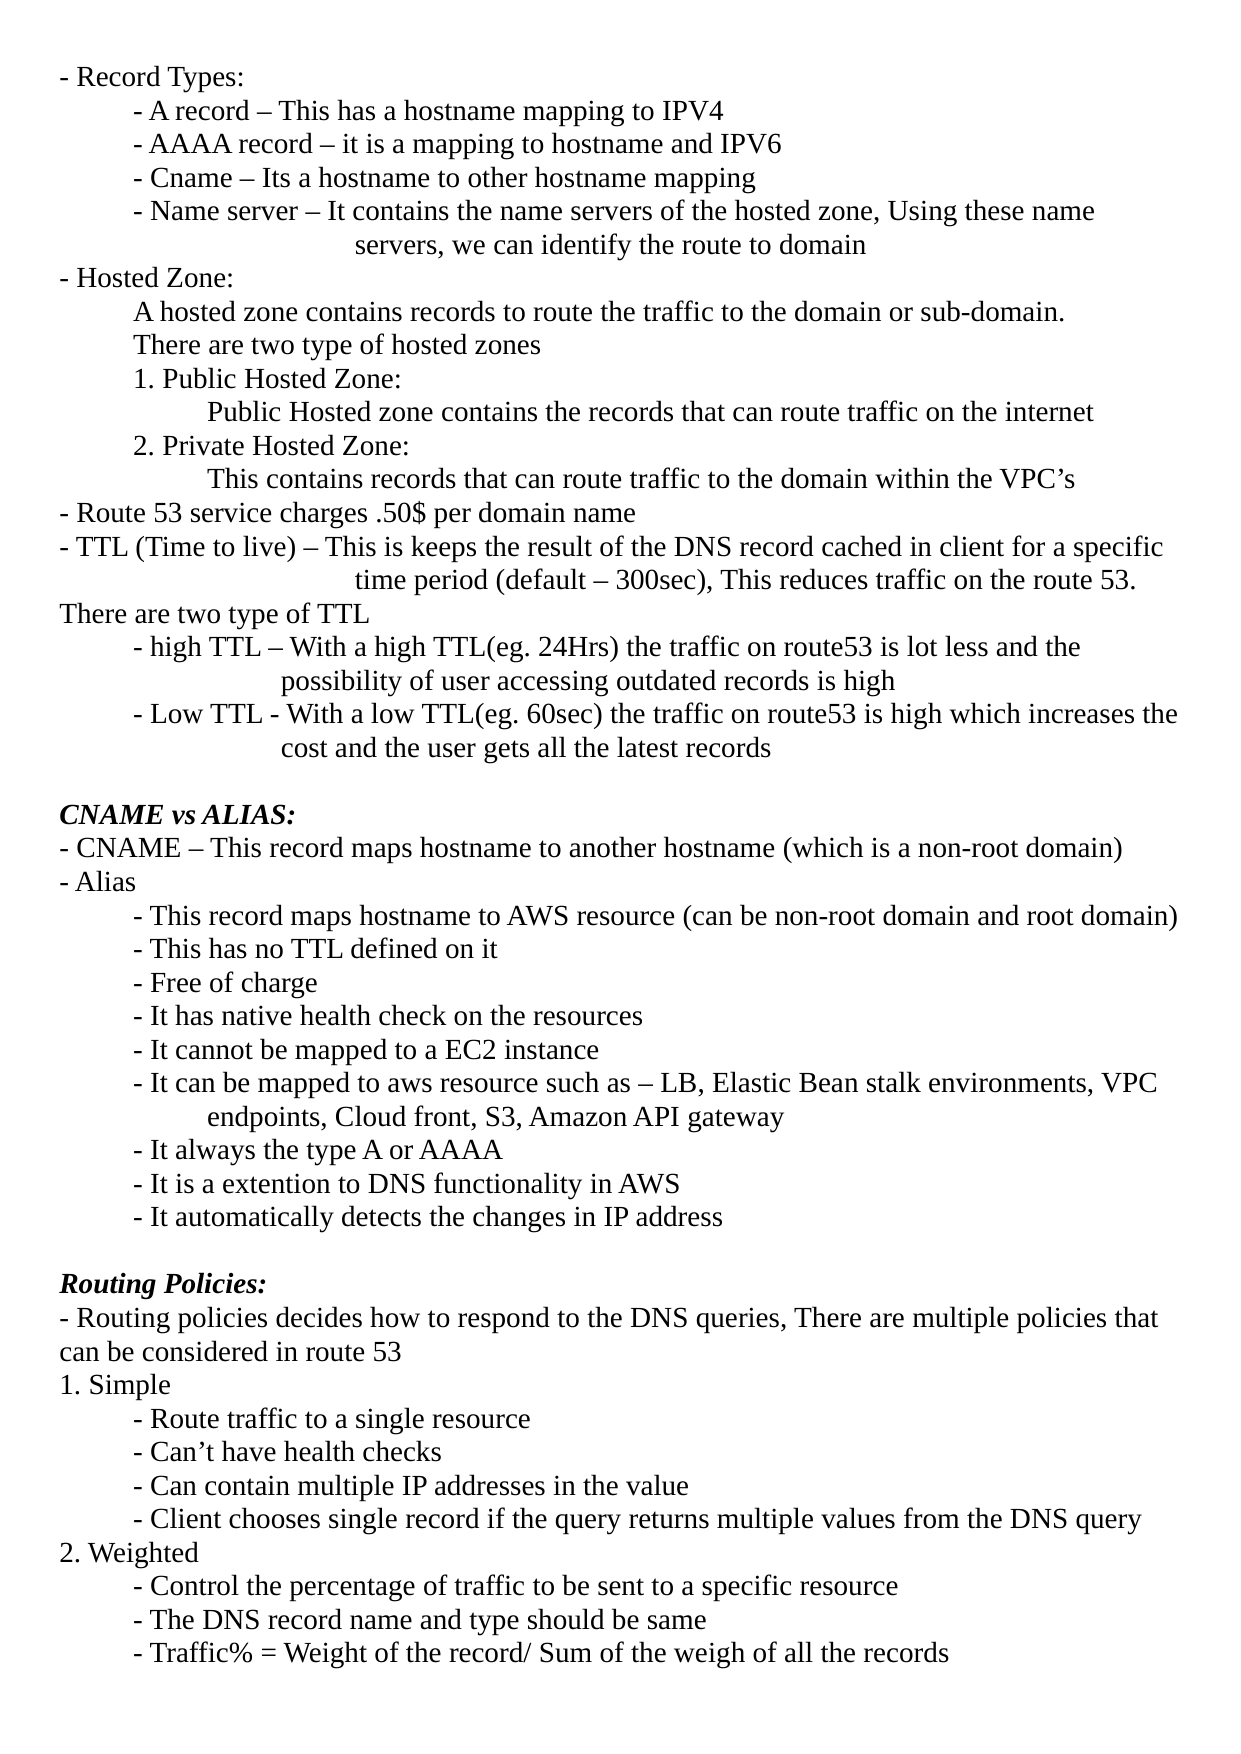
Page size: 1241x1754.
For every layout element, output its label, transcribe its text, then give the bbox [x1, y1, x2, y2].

text 1. Public Hosted Zone: [59, 361, 1181, 394]
text - Name server – It contains the name servers of the hosted zone, Using these name servers, we can identify the route to domain [59, 193, 1181, 260]
text - Alias [59, 864, 1181, 898]
text 2. Weighted [59, 1535, 1181, 1568]
text - It automatically detects the changes in IP address [59, 1199, 1181, 1233]
text - Can contain multiple IP addresses in the value [59, 1468, 1181, 1501]
text Routing Policies: [59, 1267, 1181, 1300]
text CNAME vs ALIAS: [59, 797, 1181, 831]
text - Client chooses single record if the query returns multiple values from the DNS query [59, 1501, 1181, 1535]
text - Record Types: [59, 59, 1181, 93]
text - Route 53 service charges .50$ per domain name [59, 495, 1181, 529]
text - It is a extention to DNS functionality in AWS [59, 1166, 1181, 1199]
text - It cannot be mapped to a EC2 instance [59, 1032, 1181, 1065]
text - It can be mapped to aws resource such as – LB, Elastic Bean stalk environments, VPC endpoints, Cloud front, S3, Amazon API gateway [59, 1065, 1181, 1132]
text - The DNS record name and type should be same [59, 1602, 1181, 1636]
text A hosted zone contains records to route the traffic to the domain or sub-domain. [59, 294, 1181, 327]
text Public Hosted zone contains the records that can route traffic on the internet [59, 394, 1181, 428]
text - Low TTL - With a low TTL(eg. 60sec) the traffic on route53 is high which increases the cost and the user gets all the latest records [59, 696, 1181, 763]
text - CNAME – This record maps hostname to another hostname (which is a non-root domain) [59, 831, 1181, 864]
text - It has native health check on the resources [59, 998, 1181, 1032]
text There are two type of hosted zones [59, 327, 1181, 361]
text - TTL (Time to live) – This is keeps the result of the DNS record cached in client for a specific [59, 529, 1181, 562]
text - This has no TTL defined on it [59, 931, 1181, 965]
text - This record maps hostname to AWS resource (can be non-root domain and root domain) [59, 898, 1181, 931]
text - Hosted Zone: [59, 260, 1181, 294]
text - Routing policies decides how to respond to the DNS queries, There are multiple policies that can be considered in route 53 [59, 1300, 1181, 1367]
text time period (default – 300sec), This reduces traffic on the route 53. [59, 562, 1181, 596]
text - Route traffic to a single resource [59, 1401, 1181, 1434]
text - Can’t have health checks [59, 1434, 1181, 1468]
text - Traffic% = Weight of the record/ Sum of the weigh of all the records [59, 1636, 1181, 1669]
text - AAAA record – it is a mapping to hostname and IPV6 [59, 126, 1181, 160]
text - Free of charge [59, 965, 1181, 998]
text There are two type of TTL [59, 596, 1181, 629]
text - Control the percentage of traffic to be sent to a specific resource [59, 1568, 1181, 1602]
text - high TTL – With a high TTL(eg. 24Hrs) the traffic on route53 is lot less and the possibility of user accessing outdated records is high [59, 629, 1181, 696]
text - It always the type A or AAAA [59, 1132, 1181, 1166]
text - Cname – Its a hostname to other hostname mapping [59, 160, 1181, 193]
text 2. Private Hosted Zone: [59, 428, 1181, 462]
text - A record – This has a hostname mapping to IPV4 [59, 93, 1181, 126]
text This contains records that can route traffic to the domain within the VPC’s [59, 462, 1181, 495]
text 1. Simple [59, 1367, 1181, 1401]
